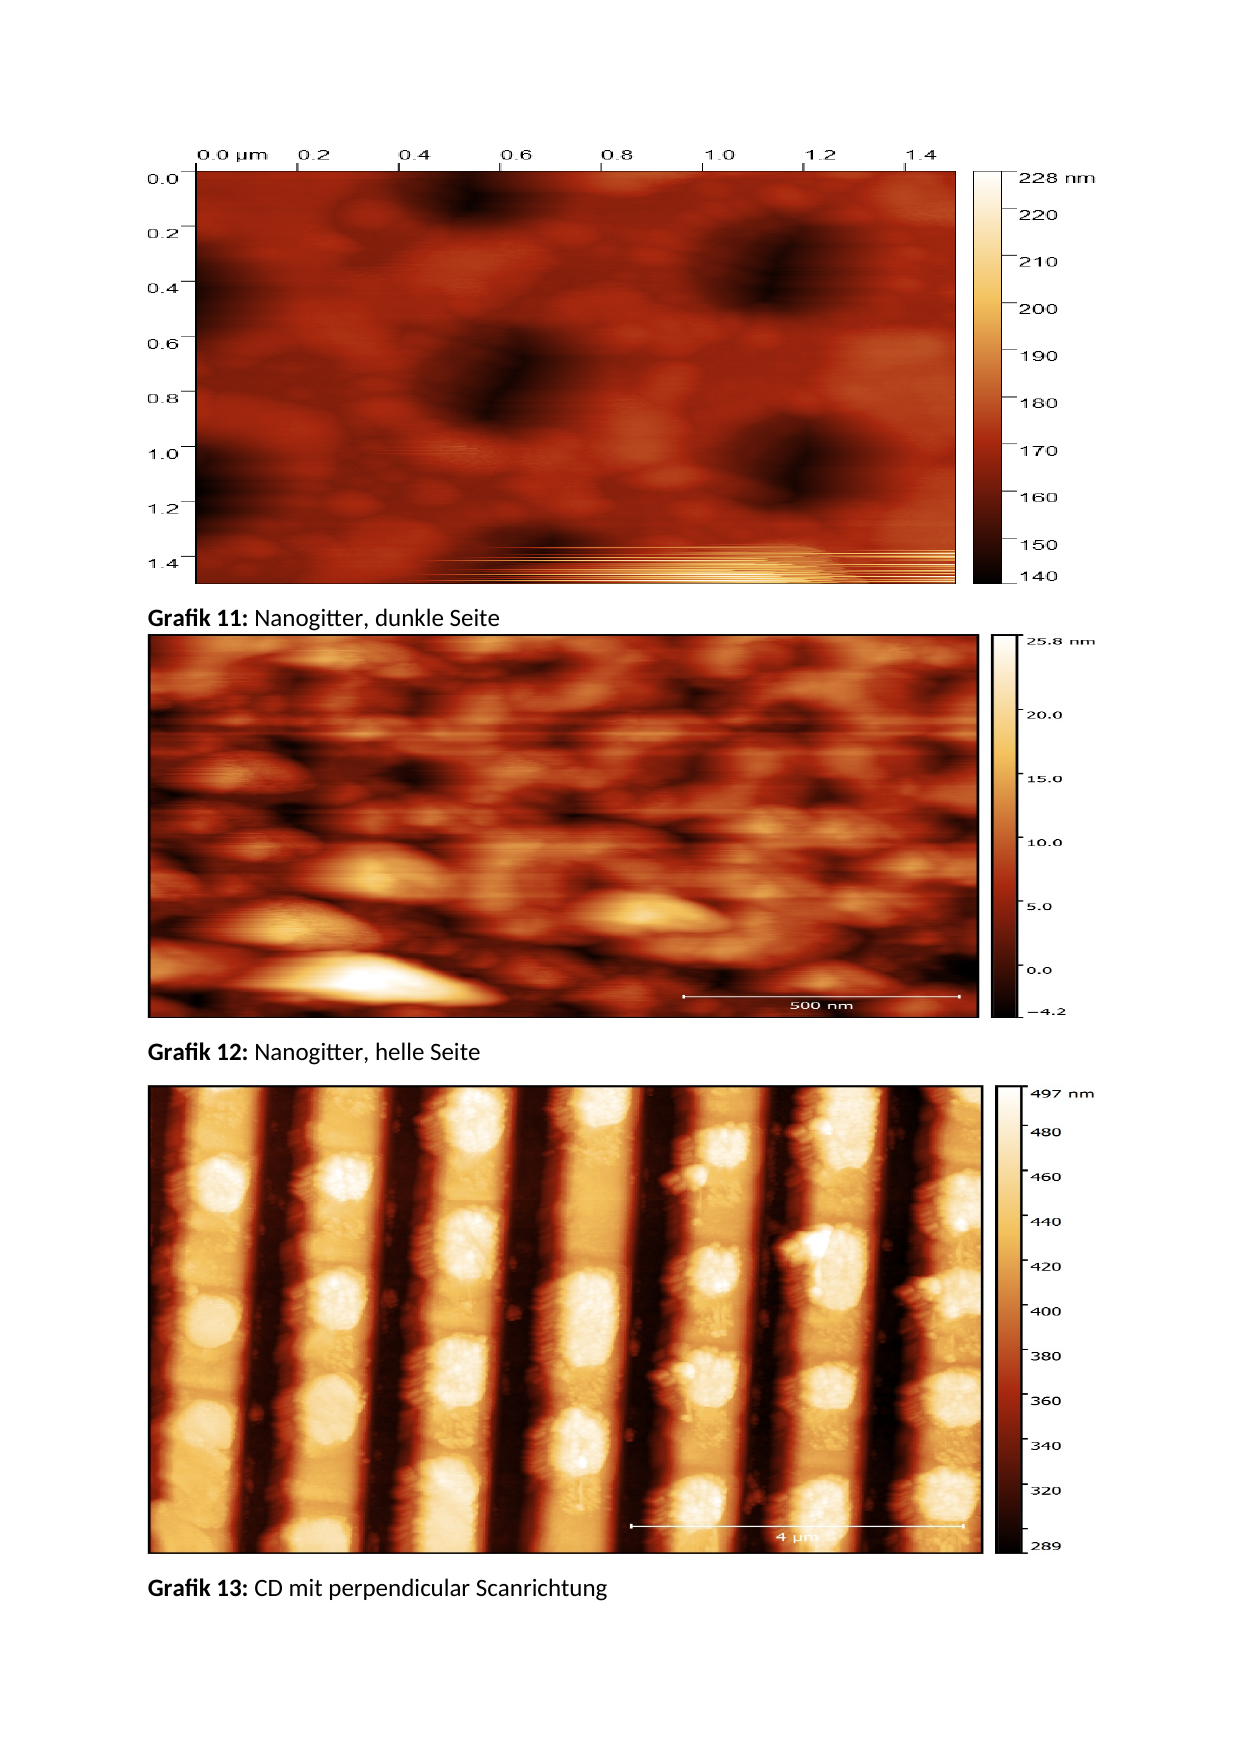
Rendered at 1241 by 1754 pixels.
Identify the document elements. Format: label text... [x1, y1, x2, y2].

text Grafik 11: Nanogitter, dunkle Seite [148, 602, 1093, 634]
text Grafik 12: Nanogitter, helle Seite [148, 1036, 1093, 1067]
text Grafik 13: CD mit perpendicular Scanrichtung [148, 1572, 1093, 1603]
